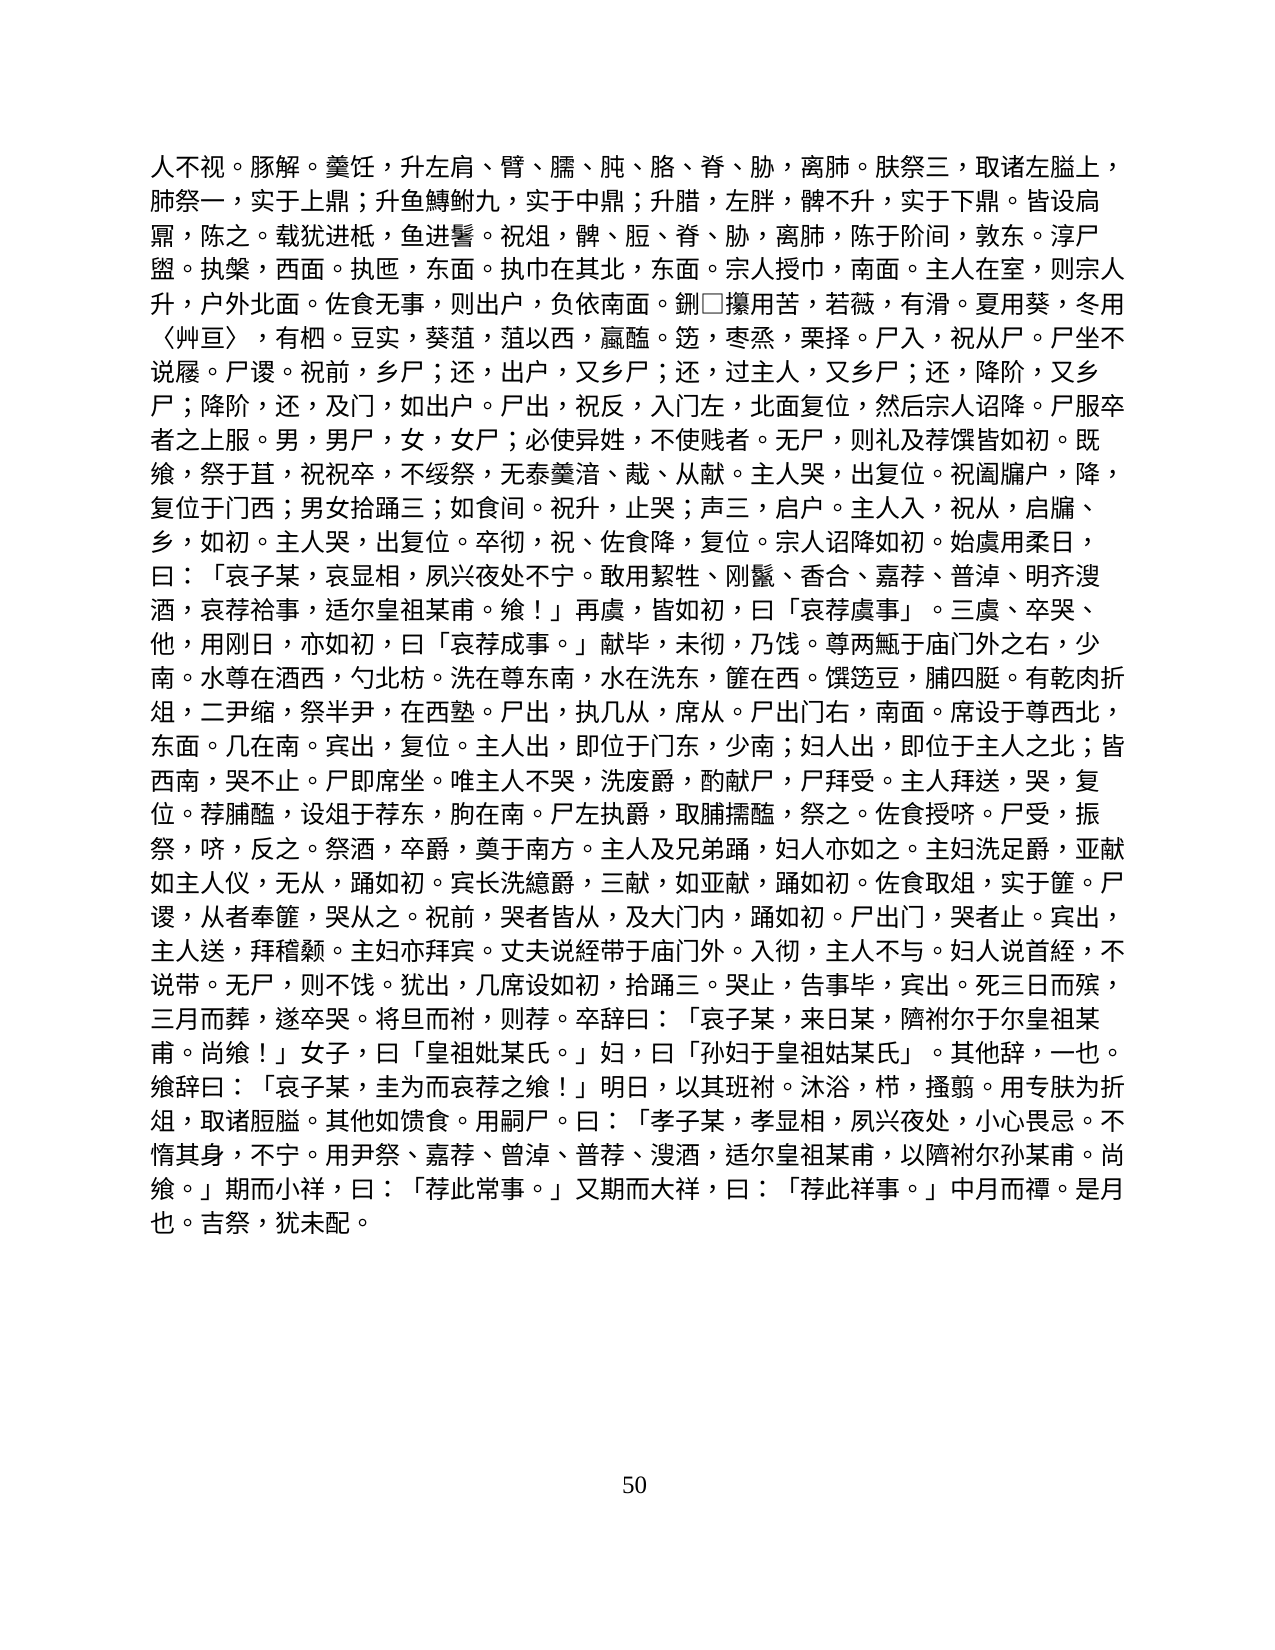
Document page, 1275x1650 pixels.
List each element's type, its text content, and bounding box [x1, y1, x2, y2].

text 人不视。豚解。羹饪，升左肩、臂、臑、肫、胳、脊、胁，离肺。肤祭三，取诸左膉上，肺祭一，实于上鼎；升鱼鱄鲋九，实于中鼎；升腊，左胖，髀不升，实于下鼎。皆设扃鼏，陈之。载犹进柢，鱼进鬐。祝俎，髀、脰、脊、胁，离肺，陈于阶间，敦东。淳尸盥。执槃，西面。执匜，东面。执巾在其北，东面。宗人授巾，南面。主人在室，则宗人升，户外北面。佐食无事，则出户，负依南面。鉶□攥用苦，若薇，有滑。夏用葵，冬用〈艸亘〉，有柶。豆实，葵菹，菹以西，蠃醢。笾，枣烝，栗择。尸入，祝从尸。尸坐不说屦。尸谡。祝前，乡尸；还，出户，又乡尸；还，过主人，又乡尸；还，降阶，又乡尸；降阶，还，及门，如出户。尸出，祝反，入门左，北面复位，然后宗人诏降。尸服卒者之上服。男，男尸，女，女尸；必使异姓，不使贱者。无尸，则礼及荐馔皆如初。既飨，祭于苴，祝祝卒，不绥祭，无泰羹湆、胾、从献。主人哭，出复位。祝阖牖户，降，复位于门西；男女拾踊三；如食间。祝升，止哭；声三，启户。主人入，祝从，启牖、乡，如初。主人哭，出复位。卒彻，祝、佐食降，复位。宗人诏降如初。始虞用柔日，曰：「哀子某，哀显相，夙兴夜处不宁。敢用絜牲、刚鬣、香合、嘉荐、普淖、明齐溲酒，哀荐祫事，适尔皇祖某甫。飨！」再虞，皆如初，曰「哀荐虞事」。三虞、卒哭、他，用刚日，亦如初，曰「哀荐成事。」献毕，未彻，乃饯。尊两甒于庙门外之右，少南。水尊在酒西，勺北枋。洗在尊东南，水在洗东，篚在西。馔笾豆，脯四脡。有乾肉折俎，二尹缩，祭半尹，在西塾。尸出，执几从，席从。尸出门右，南面。席设于尊西北，东面。几在南。宾出，复位。主人出，即位于门东，少南；妇人出，即位于主人之北；皆西南，哭不止。尸即席坐。唯主人不哭，洗废爵，酌献尸，尸拜受。主人拜送，哭，复位。荐脯醢，设俎于荐东，朐在南。尸左执爵，取脯擩醢，祭之。佐食授哜。尸受，振祭，哜，反之。祭酒，卒爵，奠于南方。主人及兄弟踊，妇人亦如之。主妇洗足爵，亚献如主人仪，无从，踊如初。宾长洗繶爵，三献，如亚献，踊如初。佐食取俎，实于篚。尸谡，从者奉篚，哭从之。祝前，哭者皆从，及大门内，踊如初。尸出门，哭者止。宾出，主人送，拜稽颡。主妇亦拜宾。丈夫说絰带于庙门外。入彻，主人不与。妇人说首絰，不说带。无尸，则不饯。犹出，几席设如初，拾踊三。哭止，告事毕，宾出。死三日而殡，三月而葬，遂卒哭。将旦而祔，则荐。卒辞曰：「哀子某，来日某，隮祔尔于尔皇祖某甫。尚飨！」女子，曰「皇祖妣某氏。」妇，曰「孙妇于皇祖姑某氏」。其他辞，一也。飨辞曰：「哀子某，圭为而哀荐之飨！」明日，以其班祔。沐浴，栉，搔翦。用专肤为折俎，取诸脰膉。其他如馈食。用嗣尸。曰：「孝子某，孝显相，夙兴夜处，小心畏忌。不惰其身，不宁。用尹祭、嘉荐、曾淖、普荐、溲酒，适尔皇祖某甫，以隮祔尔孙某甫。尚飨。」期而小祥，曰：「荐此常事。」又期而大祥，曰：「荐此祥事。」中月而禫。是月也。吉祭，犹未配。 [150, 150, 1125, 1240]
